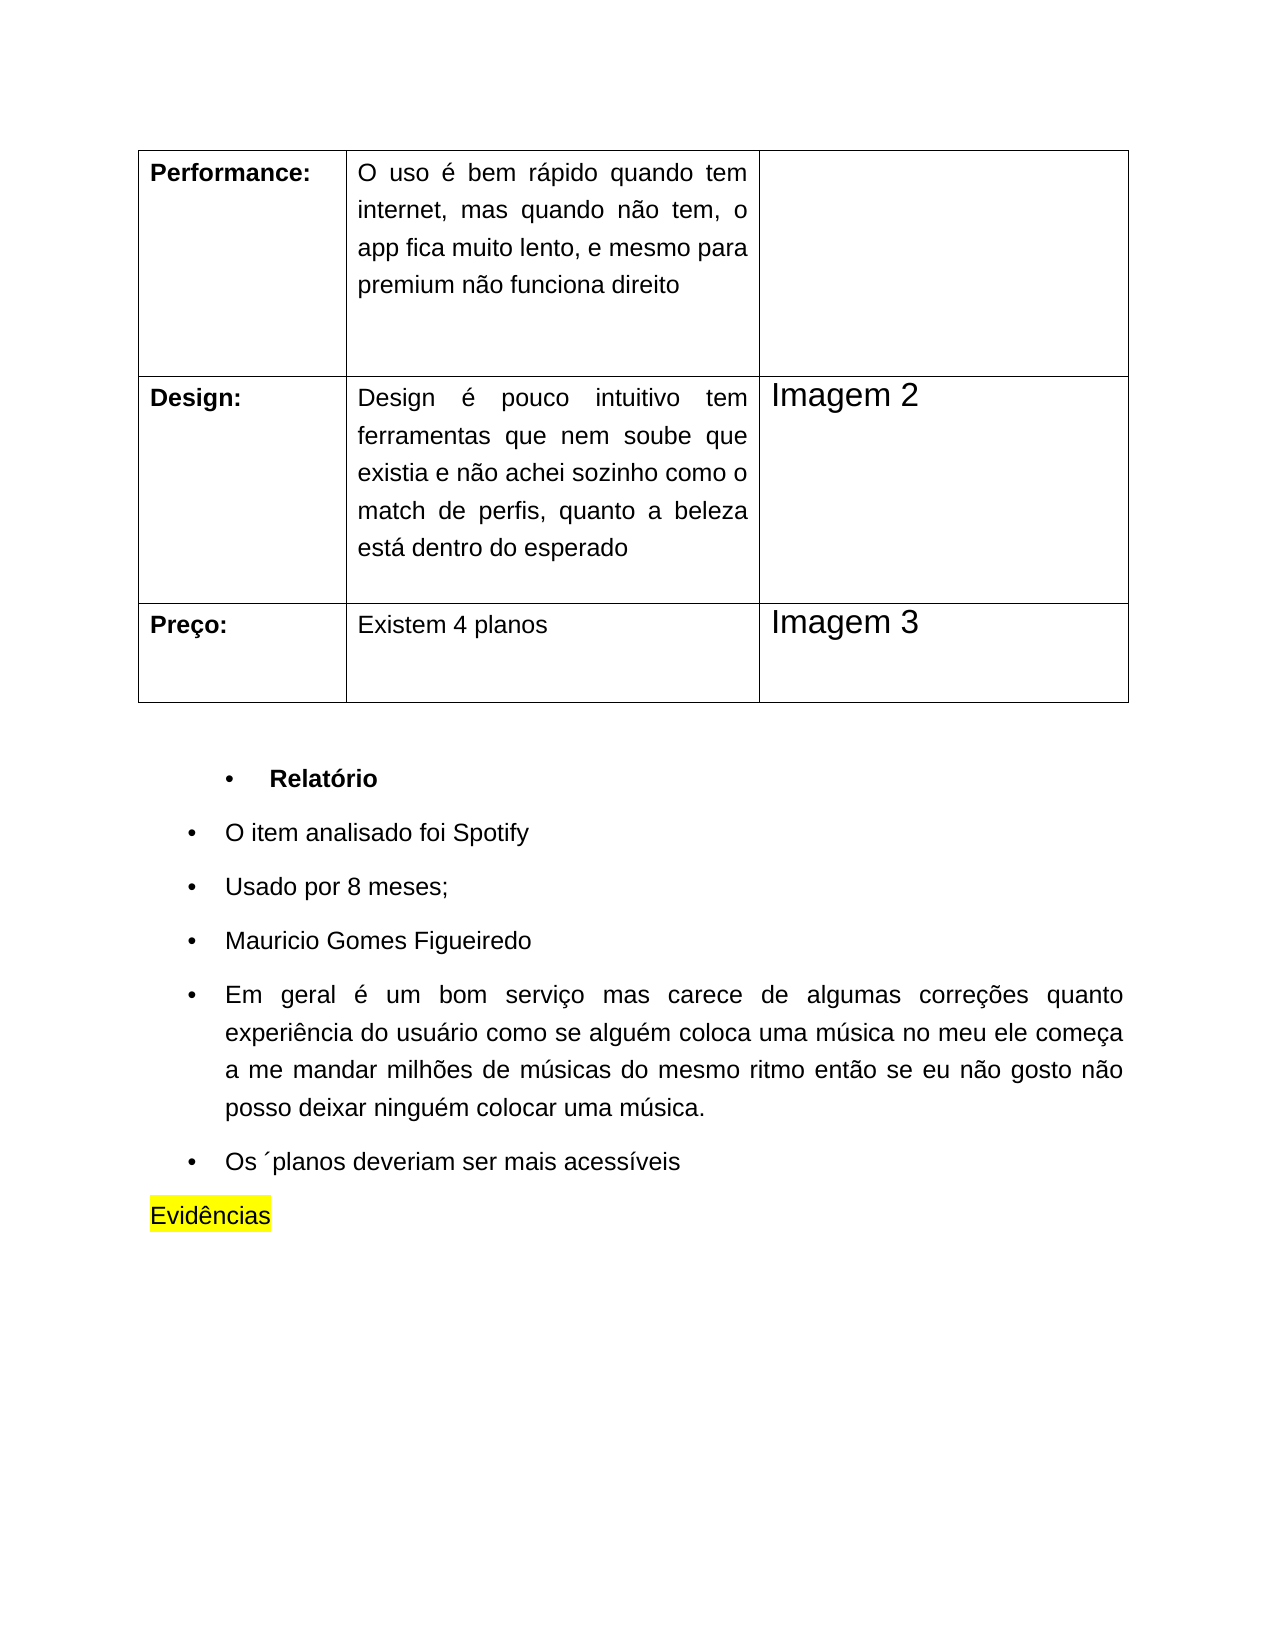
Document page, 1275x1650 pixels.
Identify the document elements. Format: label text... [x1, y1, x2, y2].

table_cell Design: [139, 377, 346, 603]
table_cell Design é pouco intuitivo tem ferramentas que nem soube que existia e não achei sozinho como o match de perfis, quanto a beleza está dentro do esperado [347, 377, 759, 603]
table_cell Preço: [139, 604, 346, 702]
table_cell Performance: [139, 151, 346, 376]
table_cell Imagem 3 [760, 604, 1128, 702]
table_cell Imagem 2 [760, 377, 1128, 603]
list Mauricio Gomes Figueiredo [187, 919, 1125, 957]
list Usado por 8 meses; [187, 865, 1125, 903]
table_cell Existem 4 planos [347, 604, 759, 702]
text Evidências [150, 1194, 1125, 1232]
table_cell [760, 151, 1128, 376]
list Os ´planos deveriam ser mais acessíveis [187, 1140, 1125, 1178]
table_cell O uso é bem rápido quando tem internet, mas quando não tem, o app fica muito lento, e mesmo para premium não funciona direito [347, 151, 759, 376]
list O item analisado foi Spotify [187, 811, 1125, 849]
list Em geral é um bom serviço mas carece de algumas correções quanto experiência do usuário como se alguém coloca uma música no meu ele começa a me mandar milhões de músicas do mesmo ritmo então se eu não gosto não posso deixar ninguém colocar uma música. [187, 974, 1125, 1124]
list Relatório [225, 757, 1125, 794]
